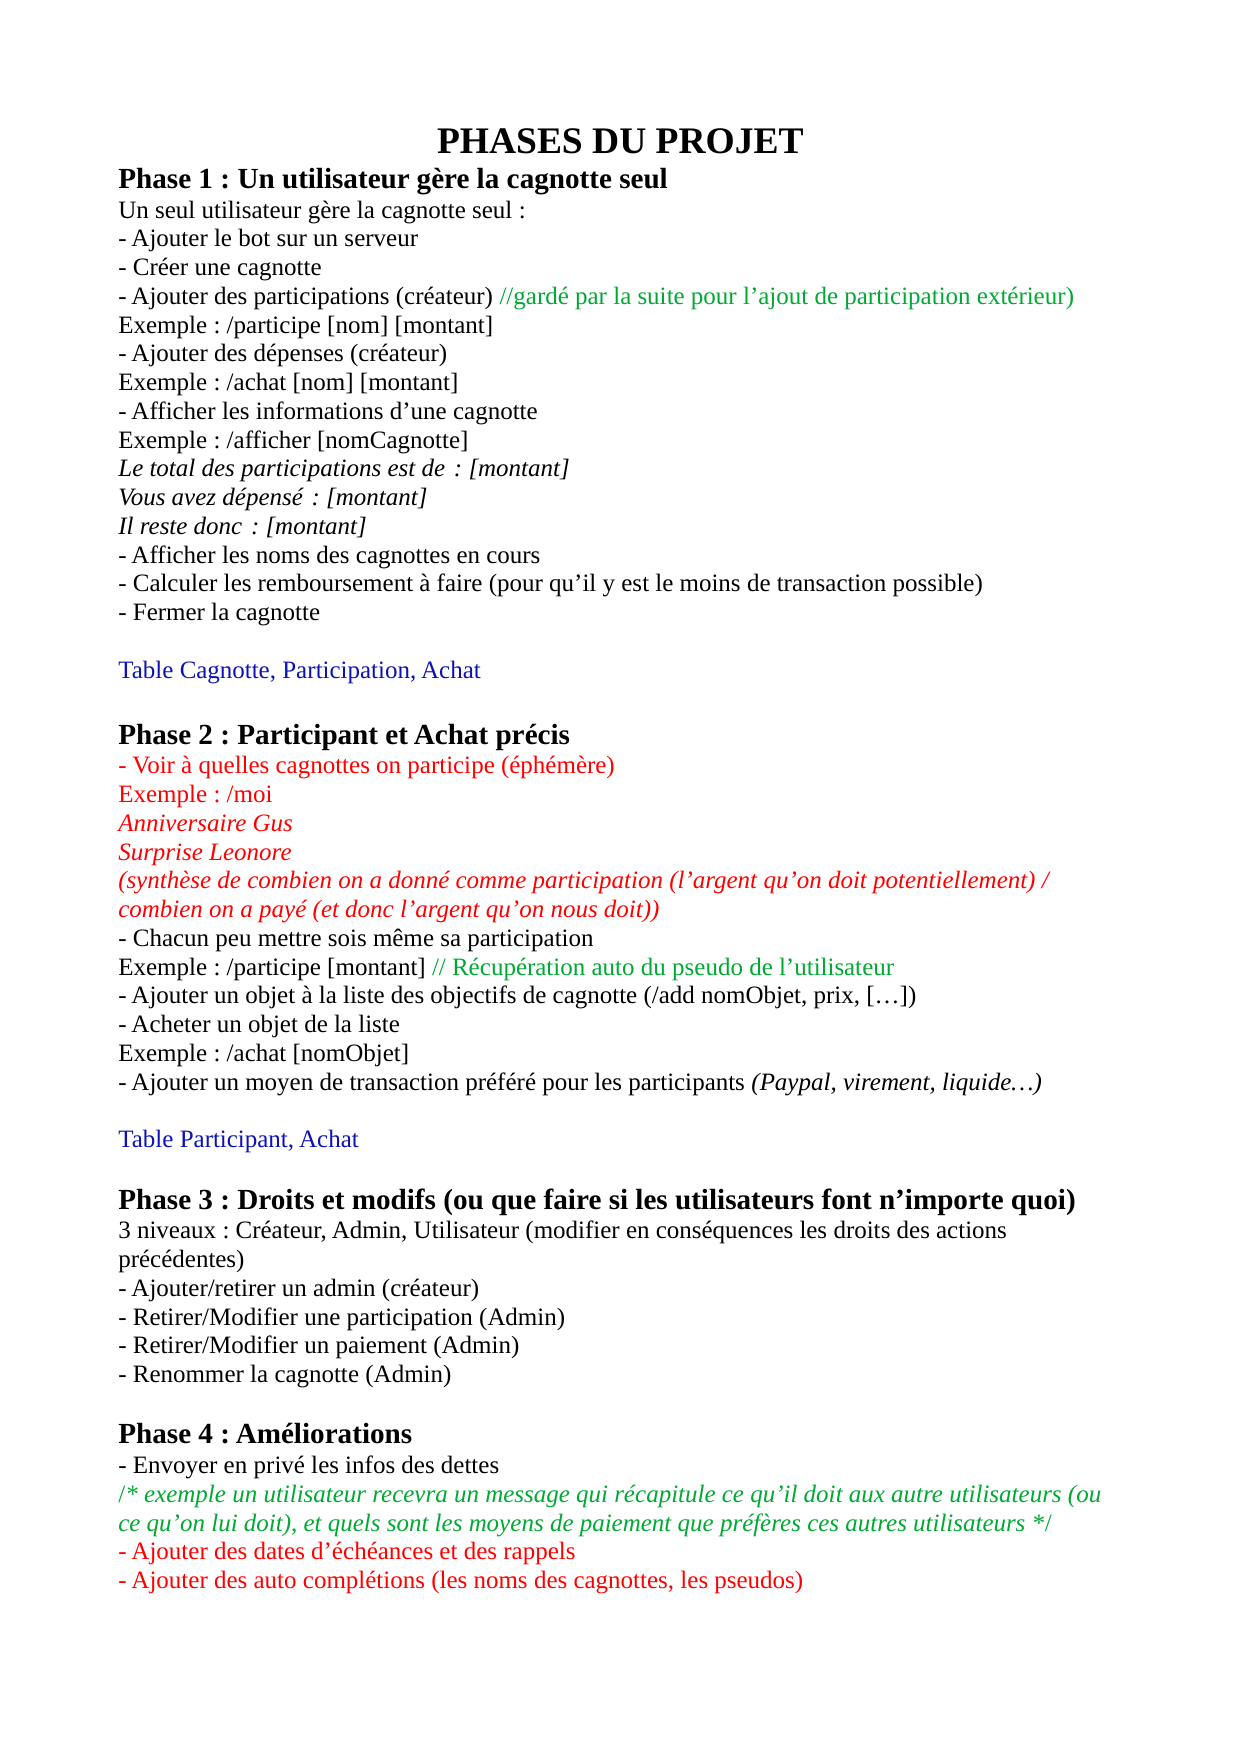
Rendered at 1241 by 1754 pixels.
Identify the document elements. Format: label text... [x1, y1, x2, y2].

text - Retirer/Modifier un paiement (Admin) [118, 1330, 1122, 1359]
text - Retirer/Modifier une participation (Admin) [118, 1302, 1122, 1330]
text PHASES DU PROJET [118, 118, 1122, 161]
text - Ajouter/retirer un admin (créateur) [118, 1273, 1122, 1302]
text /* exemple un utilisateur recevra un message qui récapitule ce qu’il doit aux autre utilisateurs (ou ce qu’on lui doit), et quels sont les moyens de paiement que préfères ces autres utilisateurs */ [118, 1479, 1122, 1536]
text Il reste donc : [montant] [118, 511, 1122, 540]
text - Renommer la cagnotte (Admin) [118, 1359, 1122, 1388]
text - Chacun peu mettre sois même sa participation [118, 923, 1122, 952]
text Vous avez dépensé : [montant] [118, 482, 1122, 511]
text Exemple : /afficher [nomCagnotte] [118, 425, 1122, 453]
text Exemple : /achat [nom] [montant] [118, 367, 1122, 396]
text Exemple : /moi Anniversaire Gus [118, 779, 1122, 837]
text - Ajouter un moyen de transaction préféré pour les participants (Paypal, virement, liquide…) [118, 1067, 1122, 1096]
text - Voir à quelles cagnottes on participe (éphémère) [118, 751, 1122, 779]
text - Acheter un objet de la liste Exemple : /achat [nomObjet] [118, 1009, 1122, 1067]
text - Ajouter un objet à la liste des objectifs de cagnotte (/add nomObjet, prix, […]) [118, 981, 1122, 1009]
text 3 niveaux : Créateur, Admin, Utilisateur (modifier en conséquences les droits des actions précédentes) [118, 1215, 1122, 1273]
text Phase 1 : Un utilisateur gère la cagnotte seul [118, 161, 1122, 195]
text - Fermer la cagnotte [118, 597, 1122, 626]
text Phase 2 : Participant et Achat précis [118, 717, 1122, 751]
text Phase 3 : Droits et modifs (ou que faire si les utilisateurs font n’importe quoi) [118, 1182, 1122, 1215]
text - Ajouter le bot sur un serveur [118, 223, 1122, 252]
text Phase 4 : Améliorations [118, 1417, 1122, 1450]
text - Envoyer en privé les infos des dettes [118, 1450, 1122, 1479]
text Le total des participations est de : [montant] [118, 453, 1122, 482]
text - Afficher les informations d’une cagnotte [118, 396, 1122, 425]
text Exemple : /participe [montant] // Récupération auto du pseudo de l’utilisateur [118, 952, 1122, 981]
text Table Cagnotte, Participation, Achat [118, 655, 1122, 683]
text Un seul utilisateur gère la cagnotte seul : [118, 195, 1122, 223]
text Table Participant, Achat [118, 1124, 1122, 1153]
text - Ajouter des dépenses (créateur) [118, 338, 1122, 367]
text - Créer une cagnotte - Ajouter des participations (créateur) //gardé par la suite pour l’ajout de participation extérieur) [118, 252, 1122, 310]
text - Afficher les noms des cagnottes en cours [118, 540, 1122, 568]
text Exemple : /participe [nom] [montant] [118, 310, 1122, 338]
text Surprise Leonore (synthèse de combien on a donné comme participation (l’argent qu’on doit potentiellement) / combien on a payé (et donc l’argent qu’on nous doit)) [118, 837, 1122, 923]
text - Ajouter des dates d’échéances et des rappels - Ajouter des auto complétions (les noms des cagnottes, les pseudos) [118, 1536, 1122, 1594]
text - Calculer les remboursement à faire (pour qu’il y est le moins de transaction possible) [118, 568, 1122, 597]
